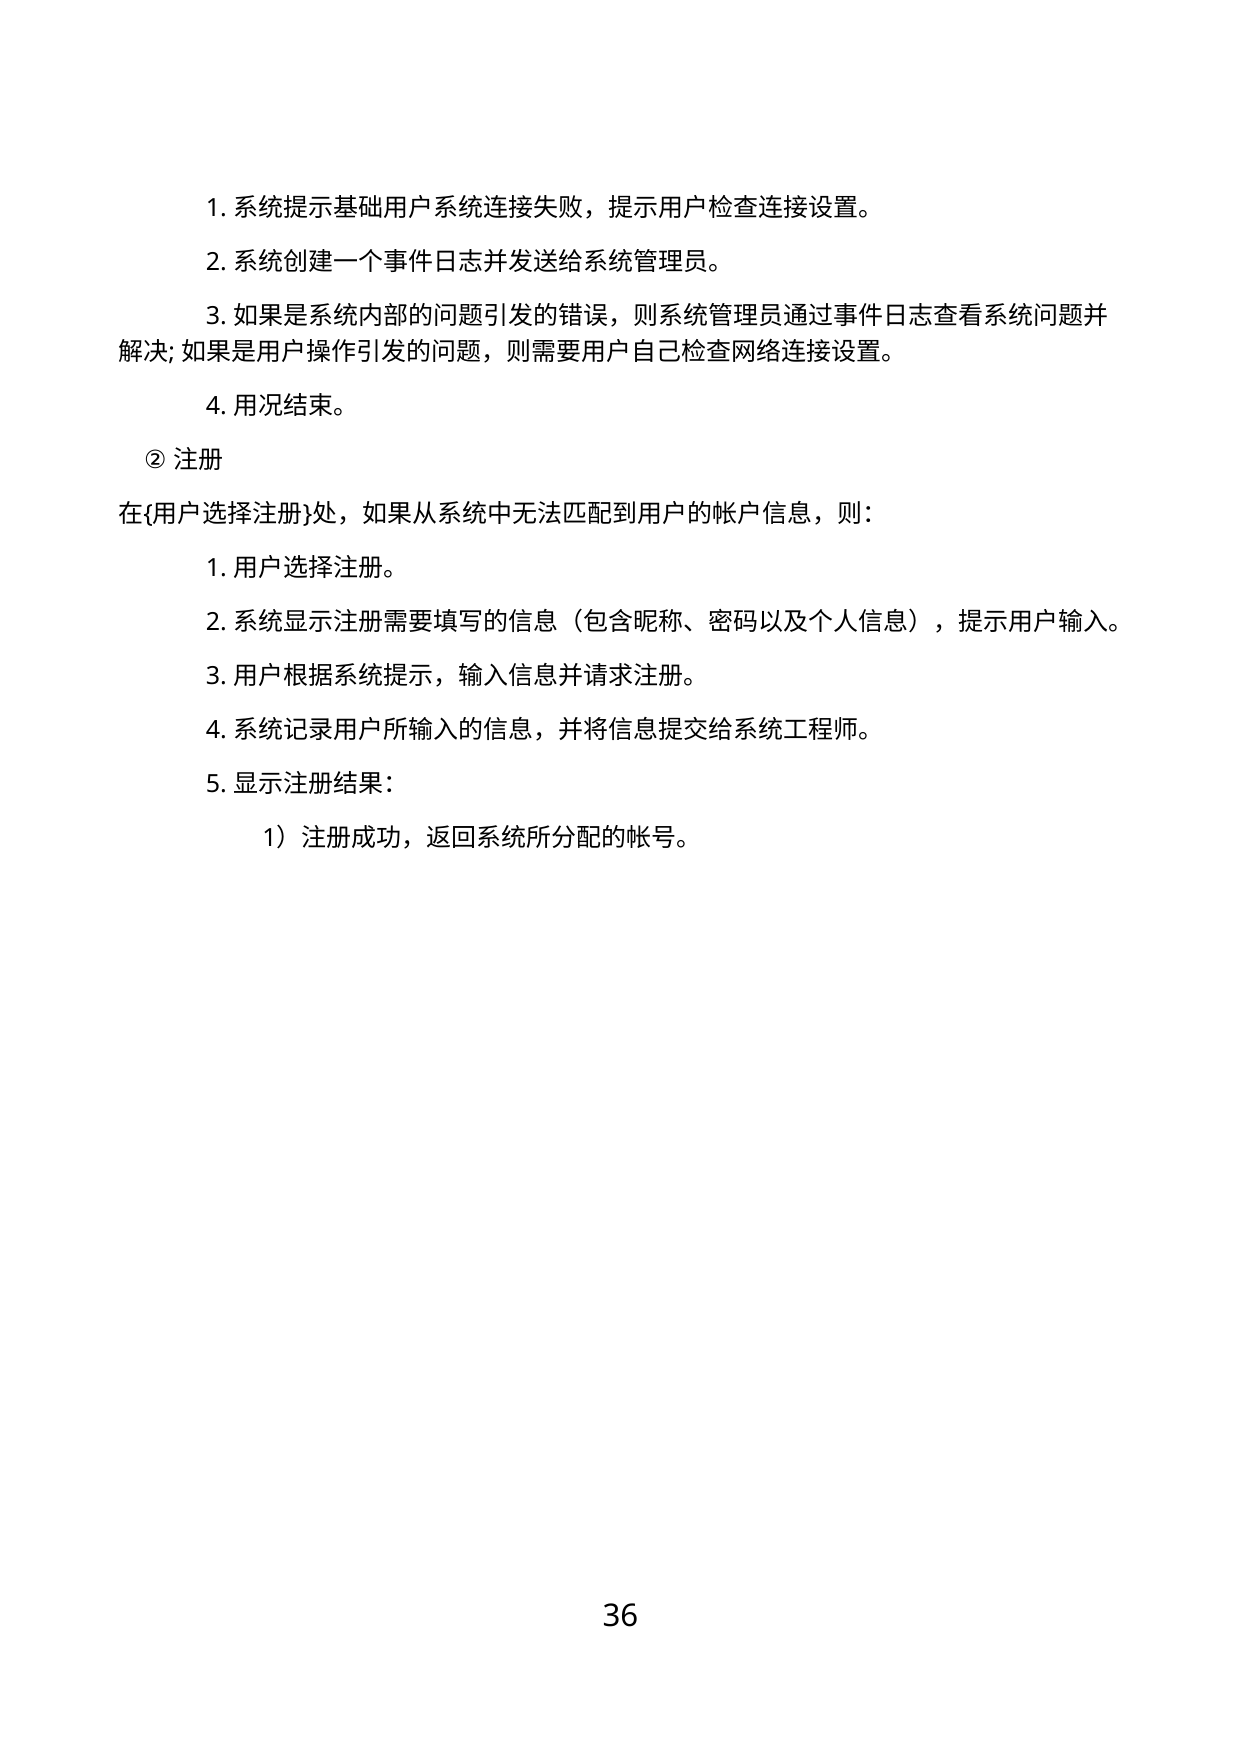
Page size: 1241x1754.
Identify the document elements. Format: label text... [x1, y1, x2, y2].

text 3. 如果是系统内部的问题引发的错误，则系统管理员通过事件日志查看系统问题并解决; 如果是用户操作引发的问题，则需要用户自己检查网络连接设置。 [118, 296, 1122, 368]
text 1. 用户选择注册。 [118, 548, 1122, 584]
text 2. 系统显示注册需要填写的信息（包含昵称、密码以及个人信息），提示用户输入。 [118, 602, 1122, 638]
text 4. 系统记录用户所输入的信息，并将信息提交给系统工程师。 [118, 709, 1122, 746]
text 3. 用户根据系统提示，输入信息并请求注册。 [118, 656, 1122, 692]
text 4. 用况结束。 [118, 386, 1122, 422]
text ② 注册 [118, 440, 1122, 476]
text 5. 显示注册结果： [118, 763, 1122, 800]
text 2. 系统创建一个事件日志并发送给系统管理员。 [118, 242, 1122, 278]
text 在{用户选择注册}处，如果从系统中无法匹配到用户的帐户信息，则： [118, 494, 1122, 530]
text 1）注册成功，返回系统所分配的帐号。 [118, 817, 1122, 854]
text 1. 系统提示基础用户系统连接失败，提示用户检查连接设置。 [118, 188, 1122, 224]
